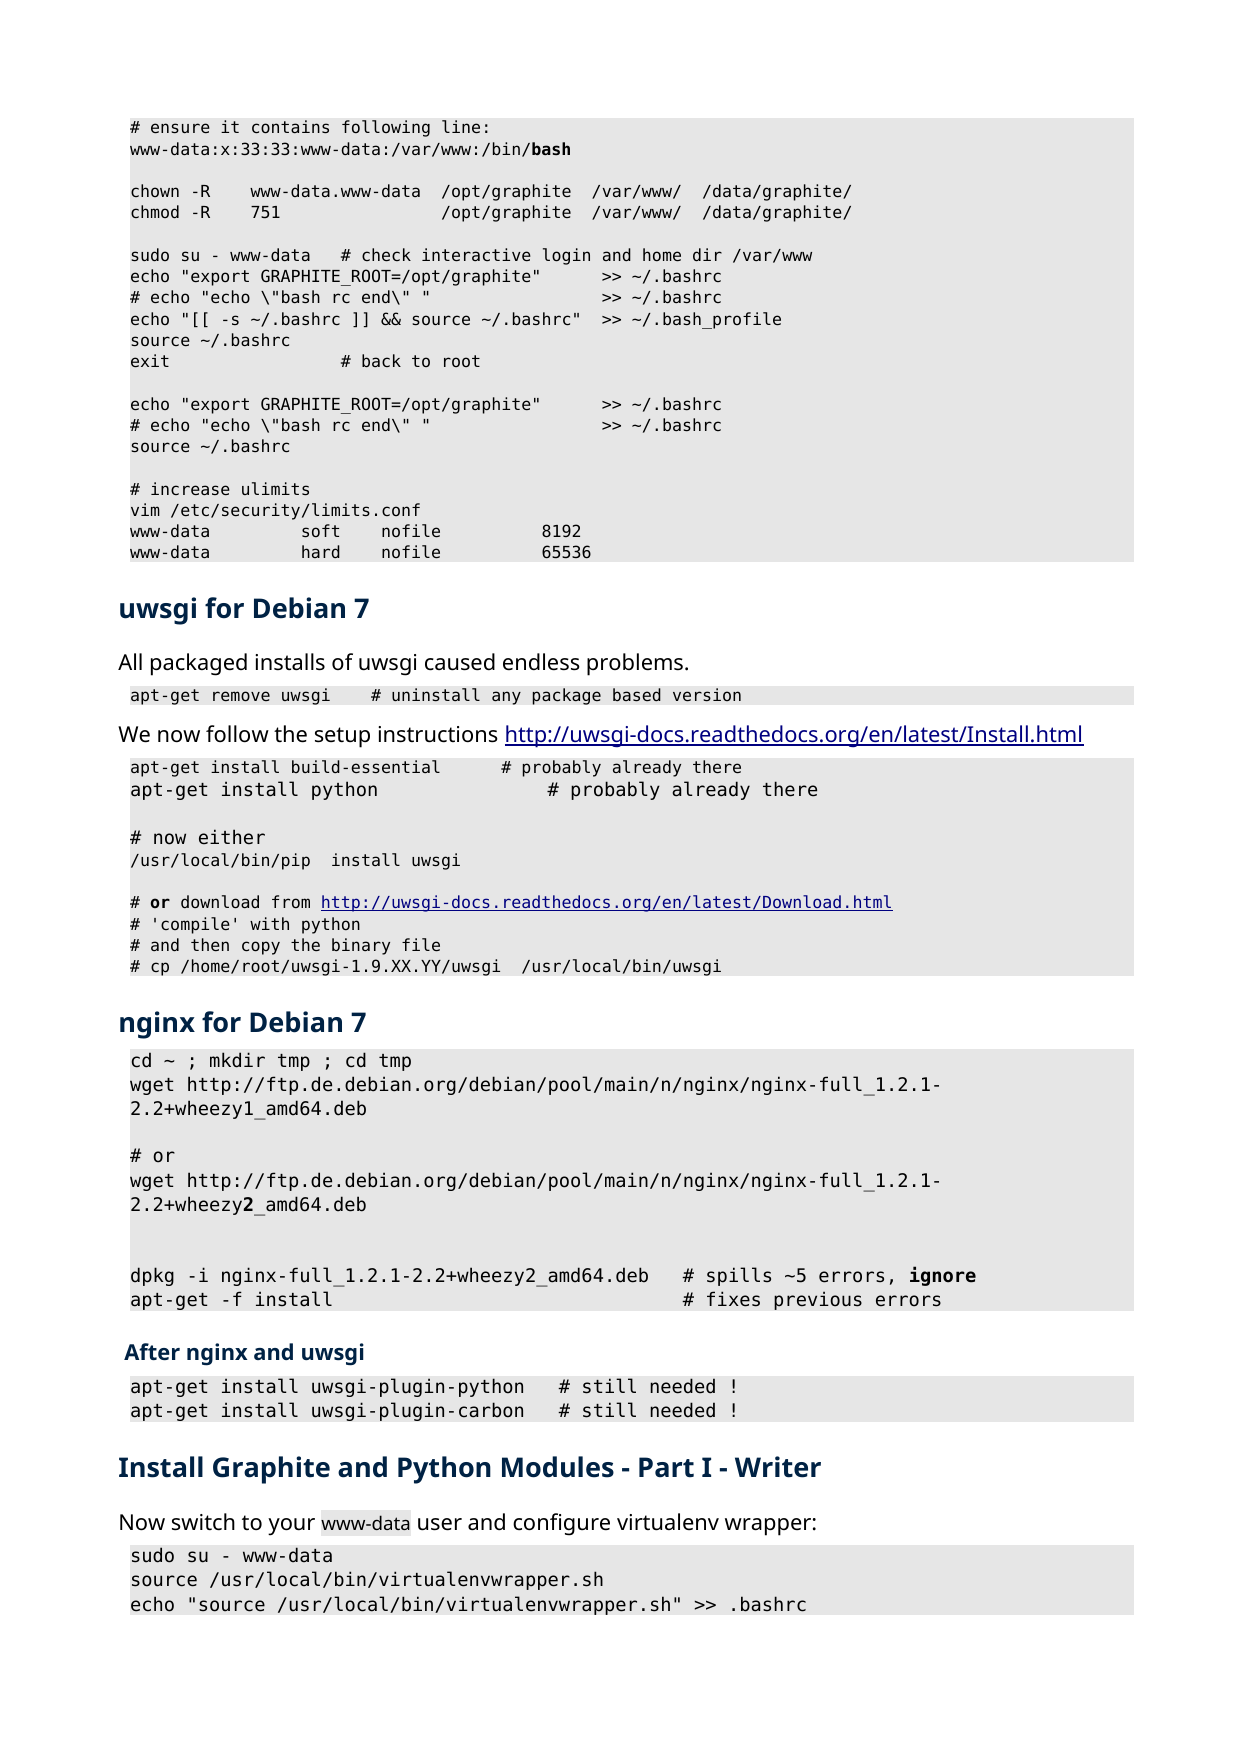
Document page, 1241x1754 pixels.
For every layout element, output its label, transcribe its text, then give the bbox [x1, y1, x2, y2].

text source /usr/local/bin/virtualenvwrapper.sh [130, 1569, 1134, 1591]
text # 'compile' with python [130, 914, 1134, 934]
text exit # back to root [130, 352, 1134, 371]
text /usr/local/bin/pip install uwsgi [130, 851, 1134, 870]
text All packaged installs of uwsgi caused endless problems. [118, 647, 1134, 677]
text echo "[[ -s ~/.bashrc ]] && source ~/.bashrc" >> ~/.bash_profile [130, 309, 1134, 329]
text echo "source /usr/local/bin/virtualenvwrapper.sh" >> .bashrc [130, 1593, 1134, 1615]
text wget http://ftp.de.debian.org/debian/pool/main/n/nginx/nginx-full_1.2.1-2.2+wheezy2_amd64.deb [130, 1169, 1134, 1216]
text apt-get install build-essential # probably already there [130, 758, 1134, 777]
text # or download from http://uwsgi-docs.readthedocs.org/en/latest/Download.html [130, 893, 1134, 913]
text www-data:x:33:33:www-data:/var/www:/bin/bash [130, 139, 1134, 159]
text # cp /home/root/uwsgi-1.9.XX.YY/uwsgi /usr/local/bin/uwsgi [130, 957, 1134, 976]
subtitle uwsgi for Debian 7 [118, 589, 1134, 626]
text dpkg -i nginx-full_1.2.1-2.2+wheezy2_amd64.deb # spills ~5 errors, ignore [976, 1265, 1134, 1287]
text apt-get install uwsgi-plugin-python # still needed ! [739, 1376, 1134, 1397]
text # and then copy the binary file [130, 936, 1134, 955]
subtitle After nginx and uwsgi [124, 1337, 1134, 1367]
text # increase ulimits [130, 479, 1134, 499]
text source ~/.bashrc [130, 437, 1134, 456]
subtitle nginx for Debian 7 [118, 1003, 1134, 1040]
subtitle Install Graphite and Python Modules - Part I - Writer [118, 1448, 1134, 1485]
text Now switch to your www-data user and configure virtualenv wrapper: [118, 1507, 1134, 1537]
text echo "export GRAPHITE_ROOT=/opt/graphite" >> ~/.bashrc [130, 394, 1134, 414]
text apt-get remove uwsgi # uninstall any package based version [130, 686, 1134, 705]
text source ~/.bashrc [130, 331, 1134, 350]
text # echo "echo \"bash rc end\" " >> ~/.bashrc [130, 416, 1134, 435]
text chown -R www-data.www-data /opt/graphite /var/www/ /data/graphite/ [130, 182, 1134, 201]
text cd ~ ; mkdir tmp ; cd tmp [130, 1049, 1134, 1071]
text echo "export GRAPHITE_ROOT=/opt/graphite" >> ~/.bashrc [130, 267, 1134, 286]
text # ensure it contains following line: [130, 118, 1134, 137]
text apt-get -f install # fixes previous errors [942, 1289, 1134, 1311]
text chmod -R 751 /opt/graphite /var/www/ /data/graphite/ [130, 203, 1134, 222]
text sudo su - www-data [333, 1545, 1134, 1567]
text # now either [265, 827, 1134, 849]
text sudo su - www-data # check interactive login and home dir /var/www [130, 246, 1134, 265]
text wget http://ftp.de.debian.org/debian/pool/main/n/nginx/nginx-full_1.2.1-2.2+wheezy1_amd64.deb [130, 1074, 1134, 1119]
text # or [175, 1146, 1134, 1167]
text # echo "echo \"bash rc end\" " >> ~/.bashrc [130, 288, 1134, 307]
text vim /etc/security/limits.conf [130, 501, 1134, 520]
text We now follow the setup instructions http://uwsgi-docs.readthedocs.org/en/latest/Install.html [118, 719, 1134, 749]
text www-data hard nofile 65536 [130, 543, 1134, 562]
text apt-get install uwsgi-plugin-carbon # still needed ! [751, 1400, 1134, 1422]
text apt-get install python # probably already there [818, 779, 1134, 801]
text www-data soft nofile 8192 [130, 522, 1134, 541]
